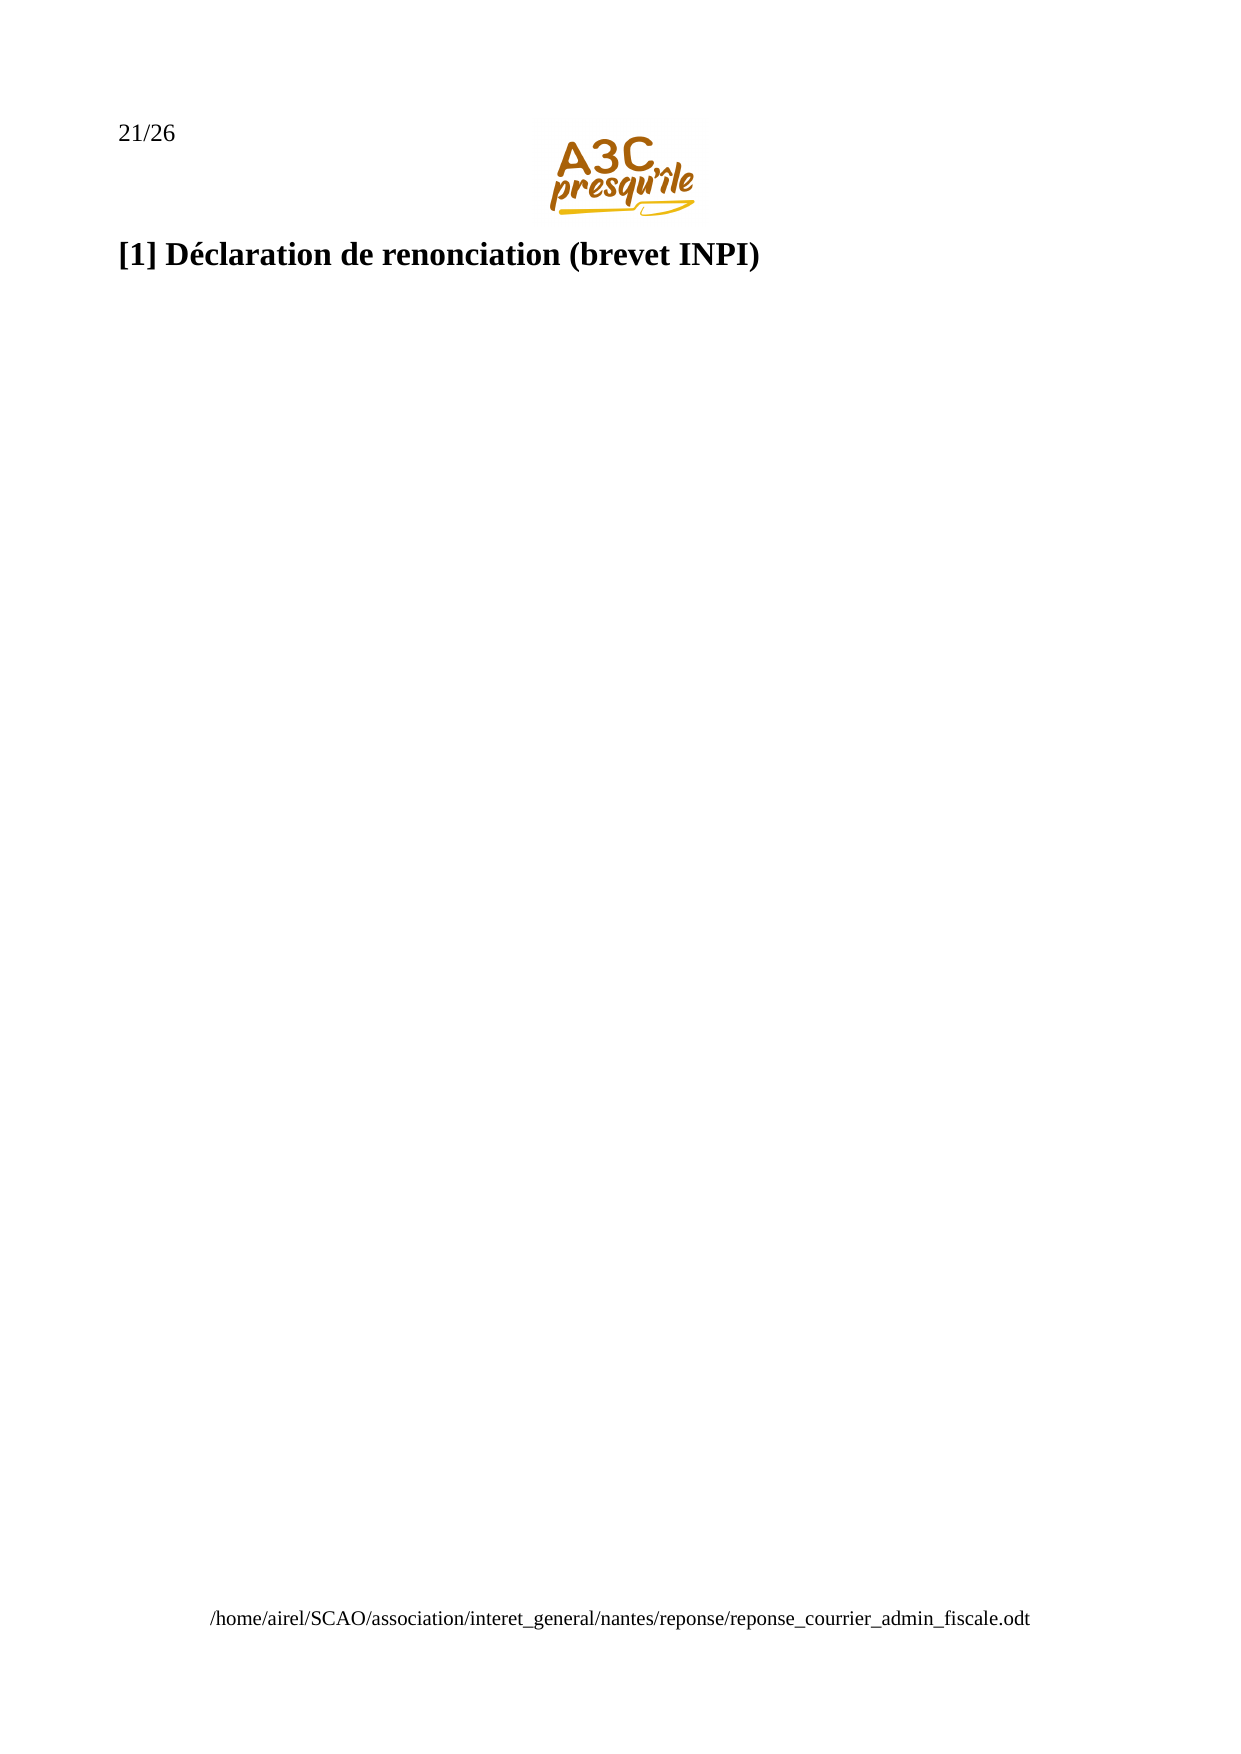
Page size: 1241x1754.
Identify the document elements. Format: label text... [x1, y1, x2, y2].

picture [531, 118, 709, 227]
text [1] Déclaration de renonciation (brevet INPI) [118, 234, 1122, 272]
